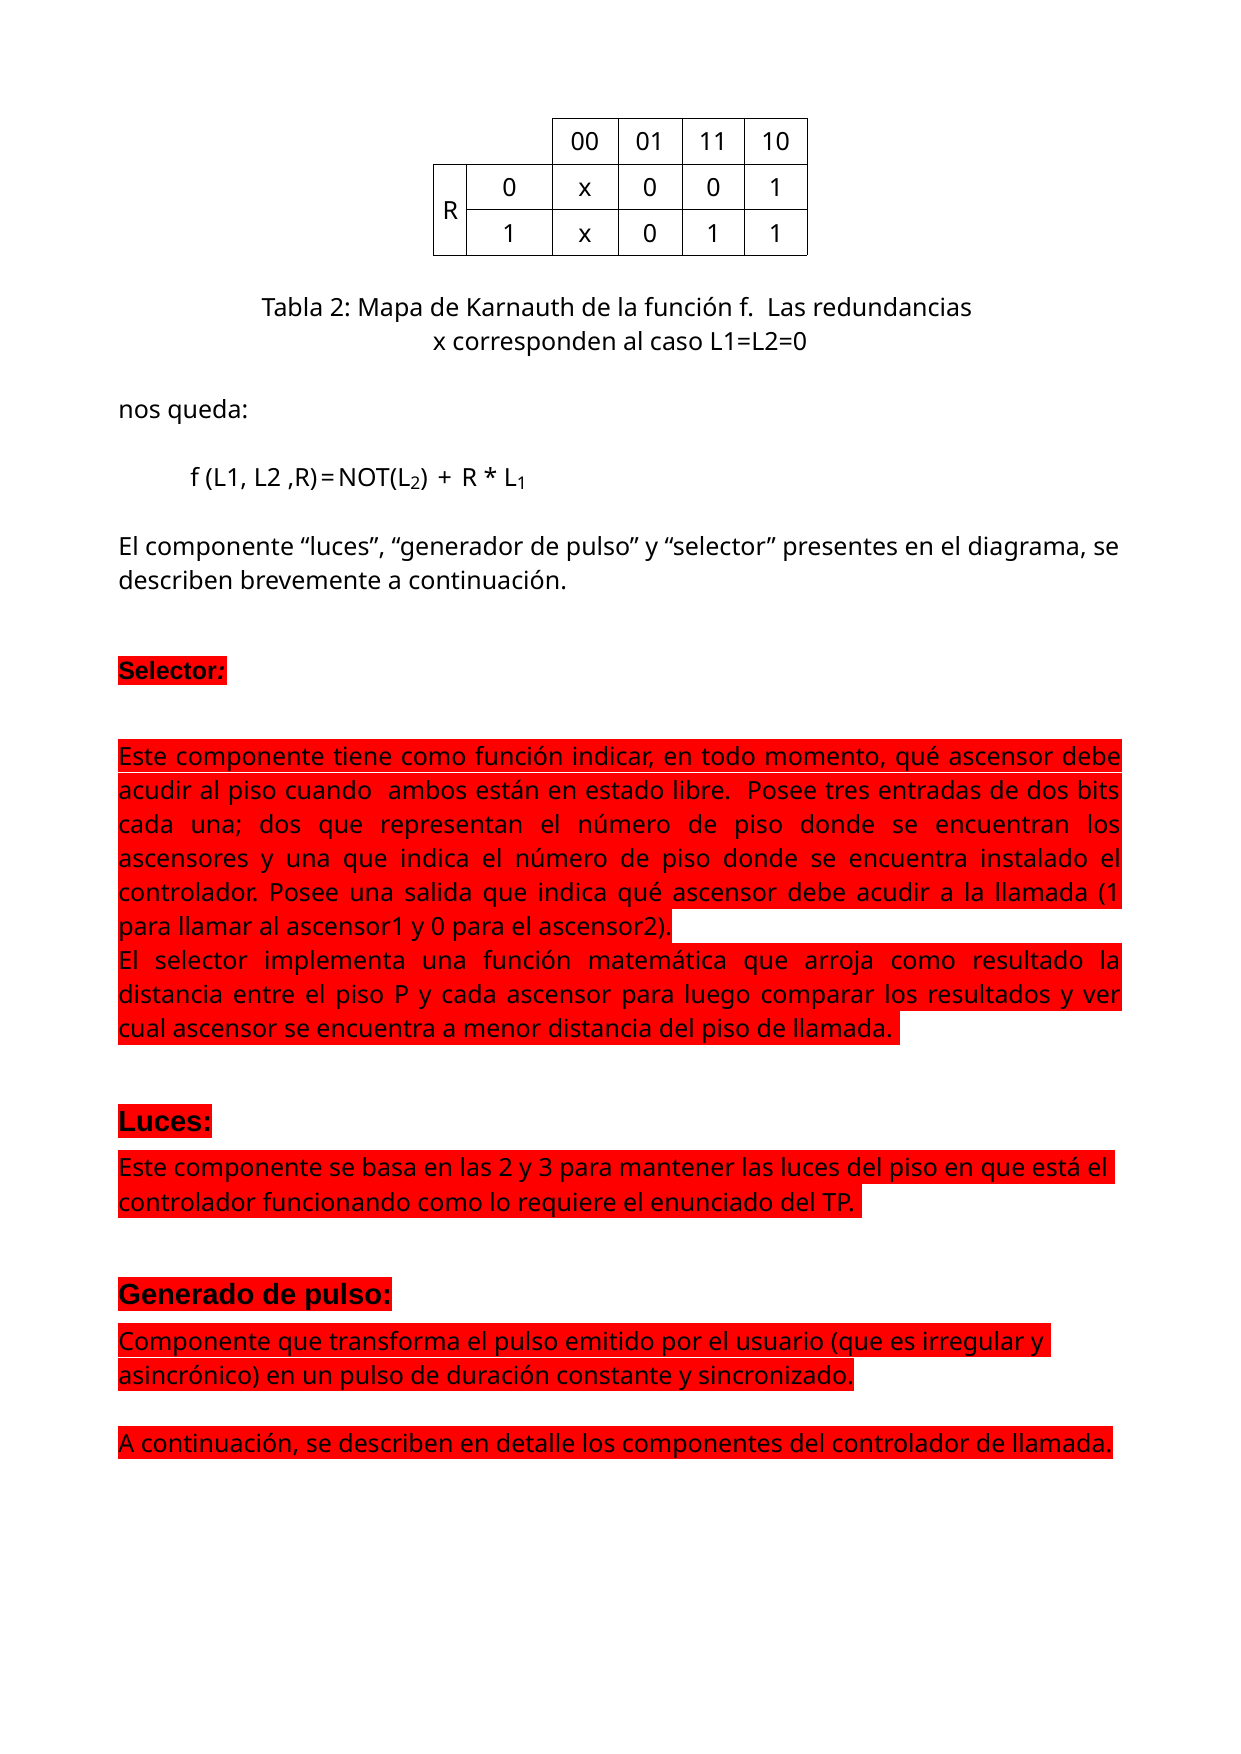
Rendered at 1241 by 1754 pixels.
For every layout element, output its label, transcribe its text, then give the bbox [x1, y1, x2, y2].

subtitle Luces: [118, 1104, 1122, 1138]
text x corresponden al caso L1=L2=0 [118, 323, 1122, 357]
text Componente que transforma el pulso emitido por el usuario (que es irregular y asincrónico) en un pulso de duración constante y sincronizado. [118, 1323, 1122, 1391]
table_cell 00 [553, 119, 618, 164]
text nos queda: [118, 391, 1122, 425]
table_cell 1 [745, 210, 807, 255]
table_cell 11 [683, 119, 744, 164]
text f (L1, L2 ,R) = NOT(L2) + R * L1 [0, 459, 1122, 495]
table_cell 10 [745, 119, 807, 164]
table_cell x [553, 165, 618, 209]
table_cell 01 [619, 119, 682, 164]
table_cell 0 [619, 165, 682, 209]
text El selector implementa una función matemática que arroja como resultado la distancia entre el piso P y cada ascensor para luego comparar los resultados y ver cual ascensor se encuentra a menor distancia del piso de llamada. [118, 943, 1122, 1045]
table_cell 0 [619, 210, 682, 255]
table_cell 0 [683, 165, 744, 209]
table_header [434, 118, 552, 164]
table_cell 0 [467, 165, 552, 209]
table_cell 1 [467, 210, 552, 255]
text Este componente se basa en las 2 y 3 para mantener las luces del piso en que está el controlador funcionando como lo requiere el enunciado del TP. [118, 1150, 1122, 1218]
subtitle Generado de pulso: [118, 1277, 1122, 1311]
table_cell R [434, 165, 466, 255]
table_cell 1 [745, 165, 807, 209]
subtitle Selector: [118, 656, 1122, 685]
table_cell x [553, 210, 618, 255]
text El componente “luces”, “generador de pulso” y “selector” presentes en el diagrama, se describen brevemente a continuación. [118, 529, 1122, 597]
text Este componente tiene como función indicar, en todo momento, qué ascensor debe acudir al piso cuando ambos están en estado libre. Posee tres entradas de dos bits cada una; dos que representan el número de piso donde se encuentran los ascensores y una que indica el número de piso donde se encuentra instalado el controlador. Posee una salida que indica qué ascensor debe acudir a la llamada (1 para llamar al ascensor1 y 0 para el ascensor2). [118, 738, 1122, 943]
table_cell 1 [683, 210, 744, 255]
text A continuación, se describen en detalle los componentes del controlador de llamada. [118, 1426, 1122, 1459]
text Tabla 2: Mapa de Karnauth de la función f. Las redundancias [118, 289, 1122, 323]
